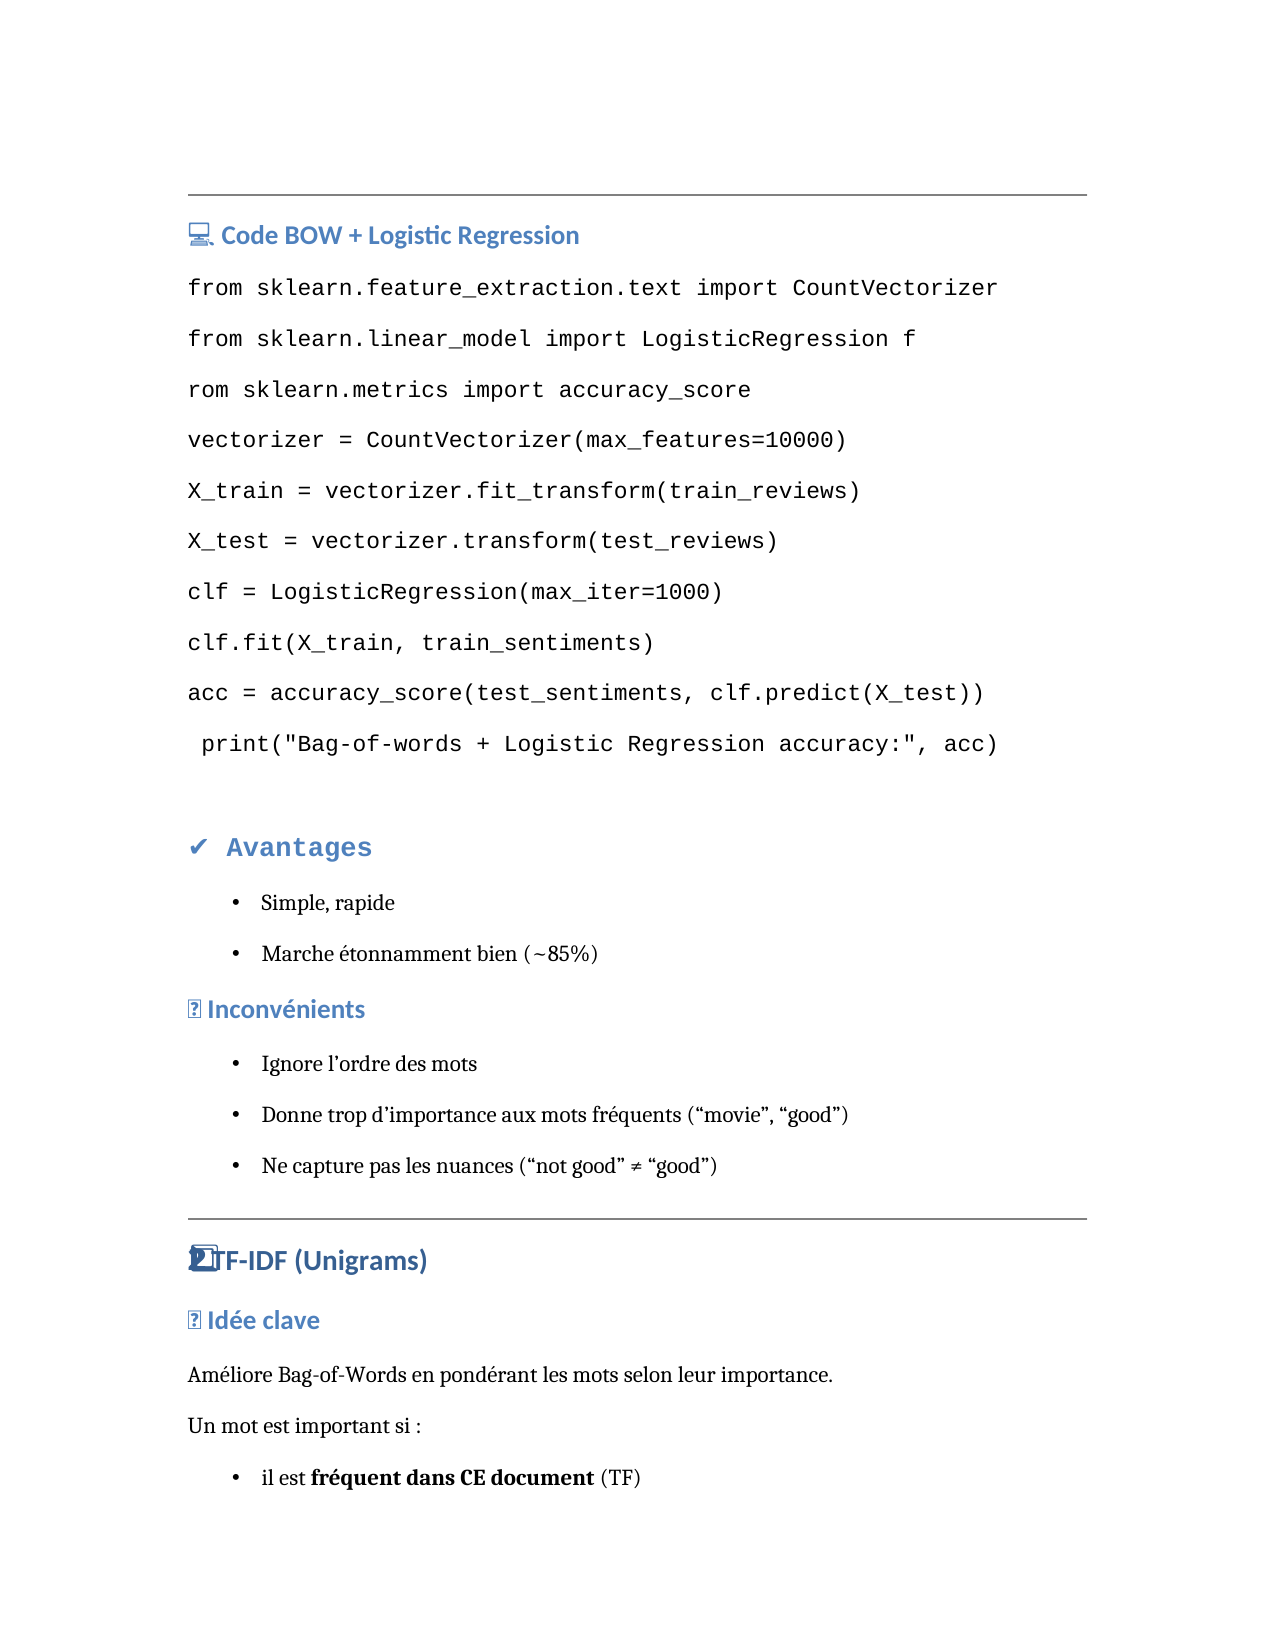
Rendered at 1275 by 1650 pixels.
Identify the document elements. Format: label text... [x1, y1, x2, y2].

subtitle 🧠 Idée clave [187, 1303, 1087, 1337]
text vectorizer = CountVectorizer(max_features=10000) [187, 428, 1087, 454]
subtitle 2️⃣ TF-IDF (Unigrams) [187, 1242, 1087, 1277]
text X_train = vectorizer.fit_transform(train_reviews) [187, 479, 1087, 505]
text acc = accuracy_score(test_sentiments, clf.predict(X_test)) [187, 682, 1087, 708]
text print("Bag-of-words + Logistic Regression accuracy:", acc) [187, 732, 1087, 758]
text clf.fit(X_train, train_sentiments) [187, 631, 1087, 657]
list Simple, rapide [232, 890, 1087, 916]
text clf = LogisticRegression(max_iter=1000) [187, 580, 1087, 606]
text rom sklearn.metrics import accuracy_score [187, 378, 1087, 404]
list Ignore l’ordre des mots [232, 1051, 1087, 1077]
list Ne capture pas les nuances (“not good” ≠ “good”) [232, 1153, 1087, 1179]
text X_test = vectorizer.transform(test_reviews) [187, 530, 1087, 556]
list il est fréquent dans CE document (TF) [232, 1464, 1087, 1491]
text from sklearn.feature_extraction.text import CountVectorizer [187, 277, 1087, 303]
subtitle 💻 Code BOW + Logistic Regression [187, 218, 1087, 251]
text Améliore Bag-of-Words en pondérant les mots selon leur importance. [187, 1362, 1087, 1389]
text Un mot est important si : [187, 1413, 1087, 1440]
subtitle ✔️ Avantages [187, 834, 1087, 865]
list Donne trop d’importance aux mots fréquents (“movie”, “good”) [232, 1102, 1087, 1128]
text from sklearn.linear_model import LogisticRegression f [187, 327, 1087, 353]
subtitle ❌ Inconvénients [187, 992, 1087, 1025]
list Marche étonnamment bien (~85%) [232, 941, 1087, 967]
